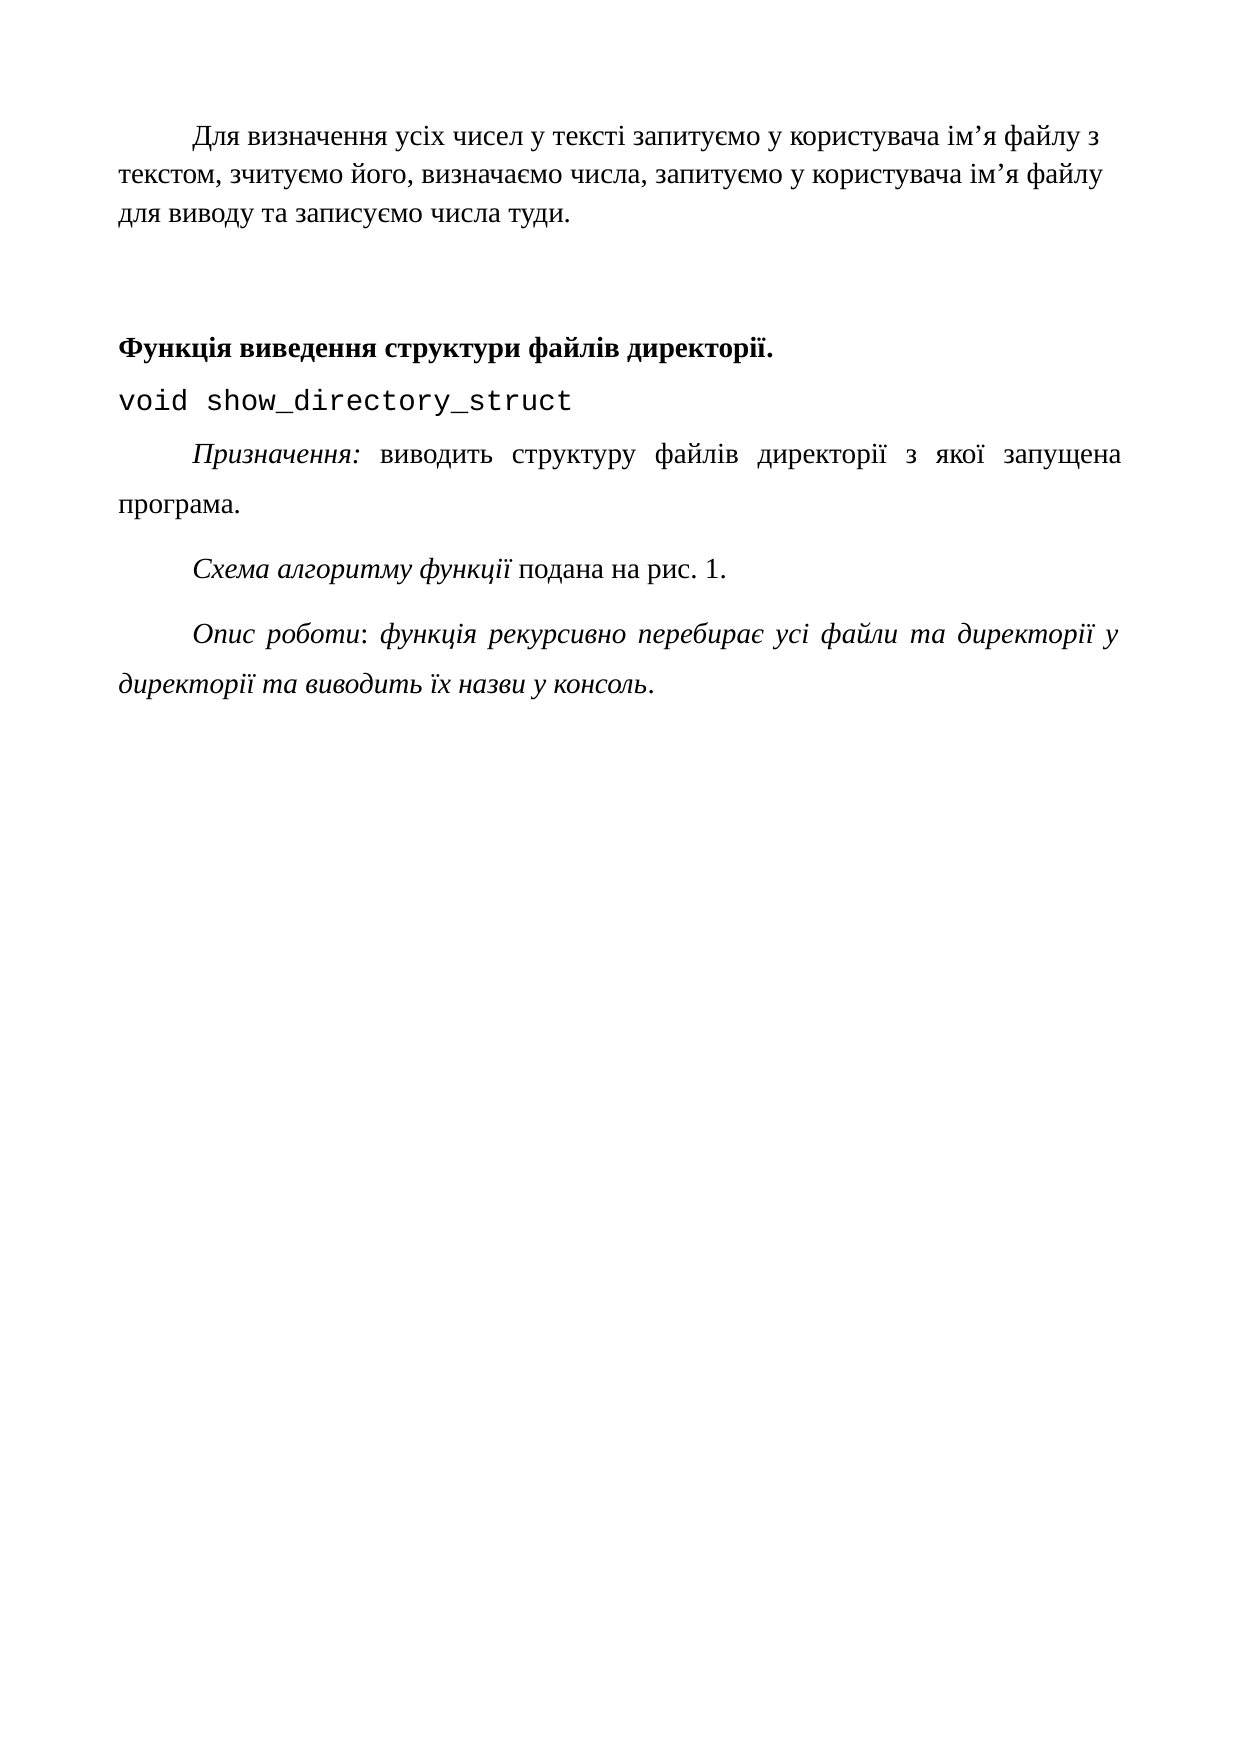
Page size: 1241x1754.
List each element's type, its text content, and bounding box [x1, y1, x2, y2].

text Опис роботи: функція рекурсивно перебирає усі файли та директорії у директорії та виводить їх назви у консоль. [118, 616, 1122, 700]
text Призначення: виводить структуру файлів директорії з якої запущена програма. [118, 436, 1122, 520]
text Схема алгоритму функції подана на рис. 1. [118, 551, 1122, 585]
subtitle Функція виведення структури файлів директорії. [118, 330, 1122, 363]
text void show_directory_struct [118, 386, 1122, 419]
text Для визначення усіх чисел у тексті запитуємо у користувача ім’я файлу з текстом, зчитуємо його, визначаємо числа, запитуємо у користувача ім’я файлу для виводу та записуємо числа туди. [118, 118, 1122, 229]
